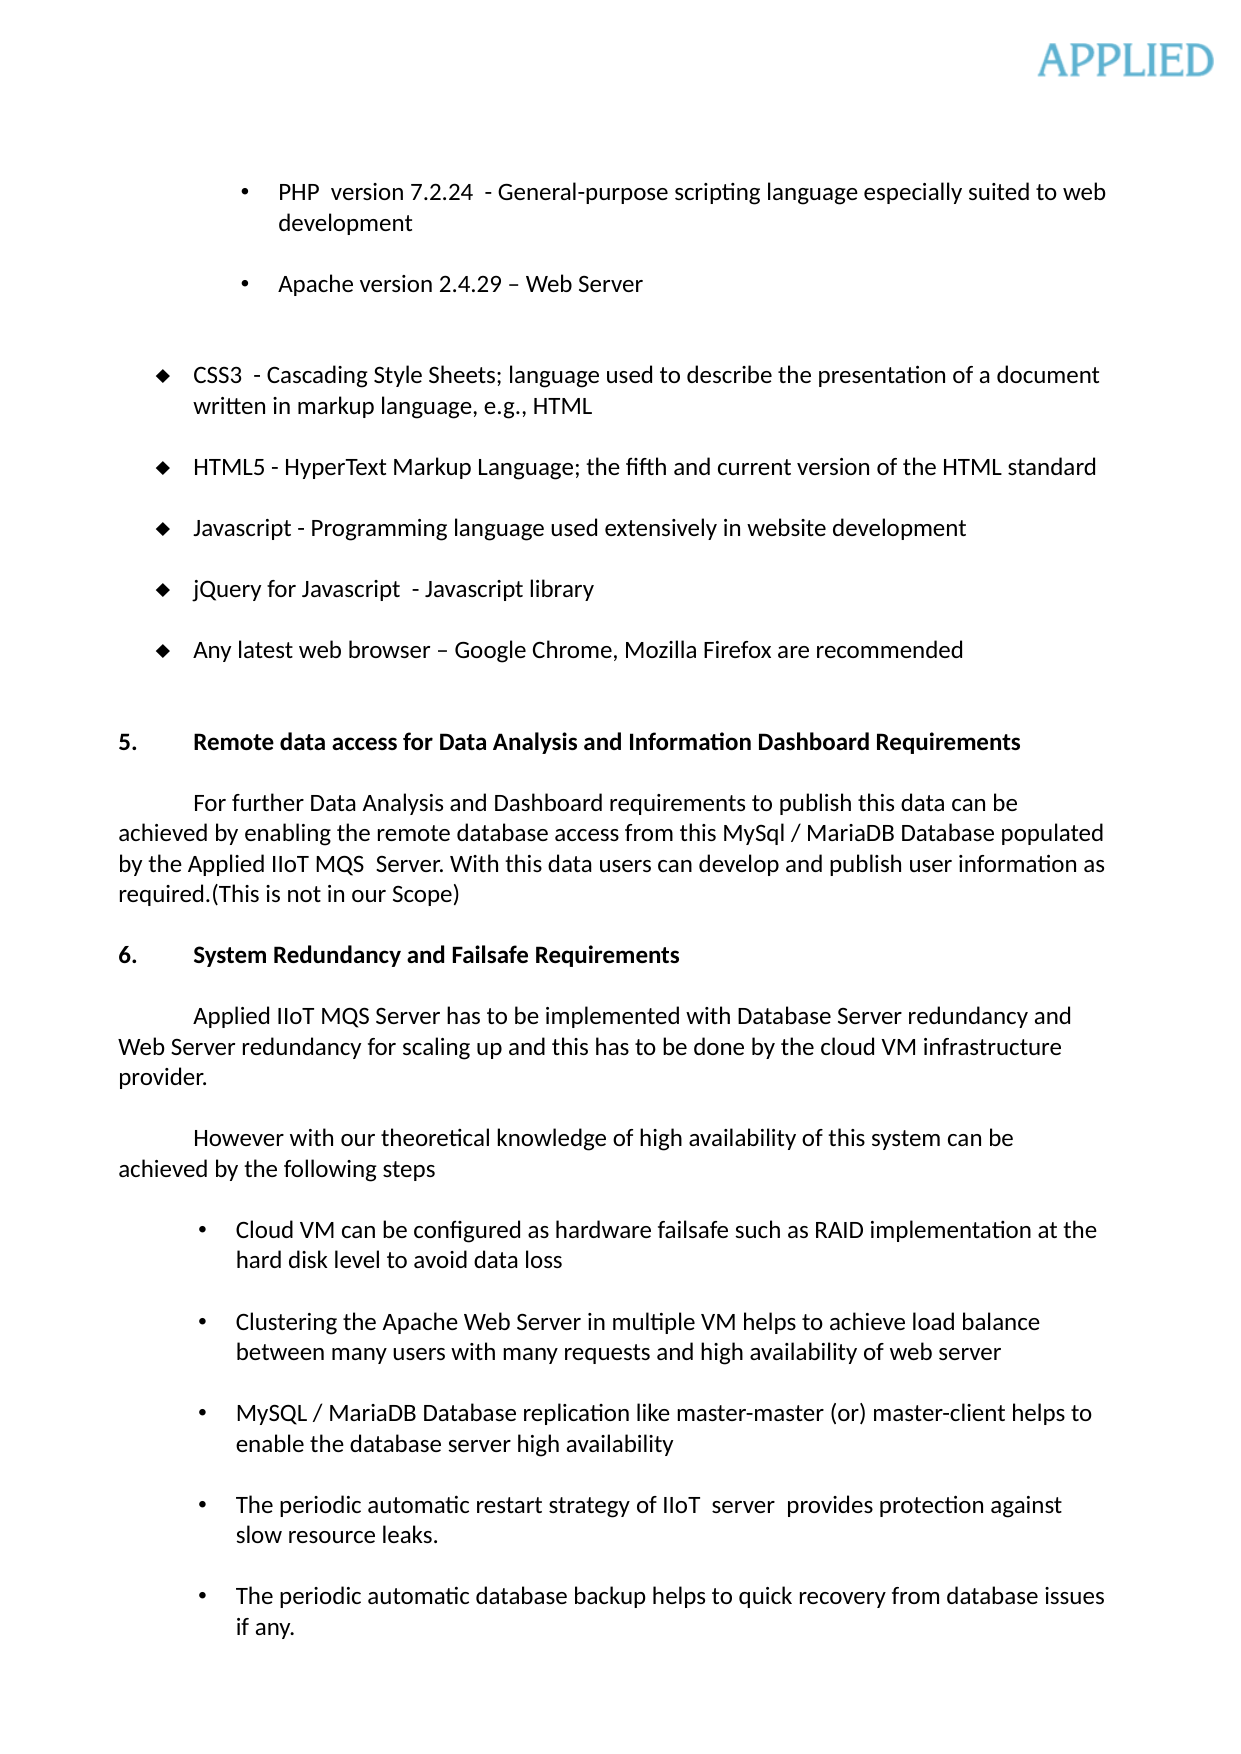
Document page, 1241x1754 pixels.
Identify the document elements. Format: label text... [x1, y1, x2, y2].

list jQuery for Javascript - Javascript library [156, 573, 1110, 604]
list Javascript - Programming language used extensively in website development [156, 512, 1110, 543]
list HTML5 - HyperText Markup Language; the fifth and current version of the HTML standard [156, 451, 1110, 482]
list The periodic automatic restart strategy of IIoT server provides protection against slow resource leaks. [198, 1489, 1110, 1550]
list Apache version 2.4.29 – Web Server [241, 268, 1110, 298]
text 5. Remote data access for Data Analysis and Information Dashboard Requirements [118, 726, 1110, 756]
list Clustering the Apache Web Server in multiple VM helps to achieve load balance between many users with many requests and high availability of web server [198, 1306, 1110, 1367]
list PHP version 7.2.24 - General-purpose scripting language especially suited to web development [241, 176, 1110, 237]
list The periodic automatic database backup helps to quick recovery from database issues if any. [198, 1580, 1110, 1641]
text Applied IIoT MQS Server has to be implemented with Database Server redundancy and Web Server redundancy for scaling up and this has to be done by the cloud VM infrastructure provider. [118, 1000, 1110, 1092]
text However with our theoretical knowledge of high availability of this system can be achieved by the following steps [118, 1122, 1110, 1183]
list CSS3 - Cascading Style Sheets; language used to describe the presentation of a document written in markup language, e.g., HTML [156, 359, 1110, 421]
text 6. System Redundancy and Failsafe Requirements [118, 939, 1110, 970]
list Cloud VM can be configured as hardware failsafe such as RAID implementation at the hard disk level to avoid data loss [198, 1214, 1110, 1275]
list MySQL / MariaDB Database replication like master-master (or) master-client helps to enable the database server high availability [198, 1397, 1110, 1458]
picture [1037, 43, 1214, 77]
list Any latest web browser – Google Chrome, Mozilla Firefox are recommended [156, 634, 1110, 665]
text For further Data Analysis and Dashboard requirements to publish this data can be achieved by enabling the remote database access from this MySql / MariaDB Database populated by the Applied IIoT MQS Server. With this data users can develop and publish user information as required.(This is not in our Scope) [118, 787, 1110, 909]
